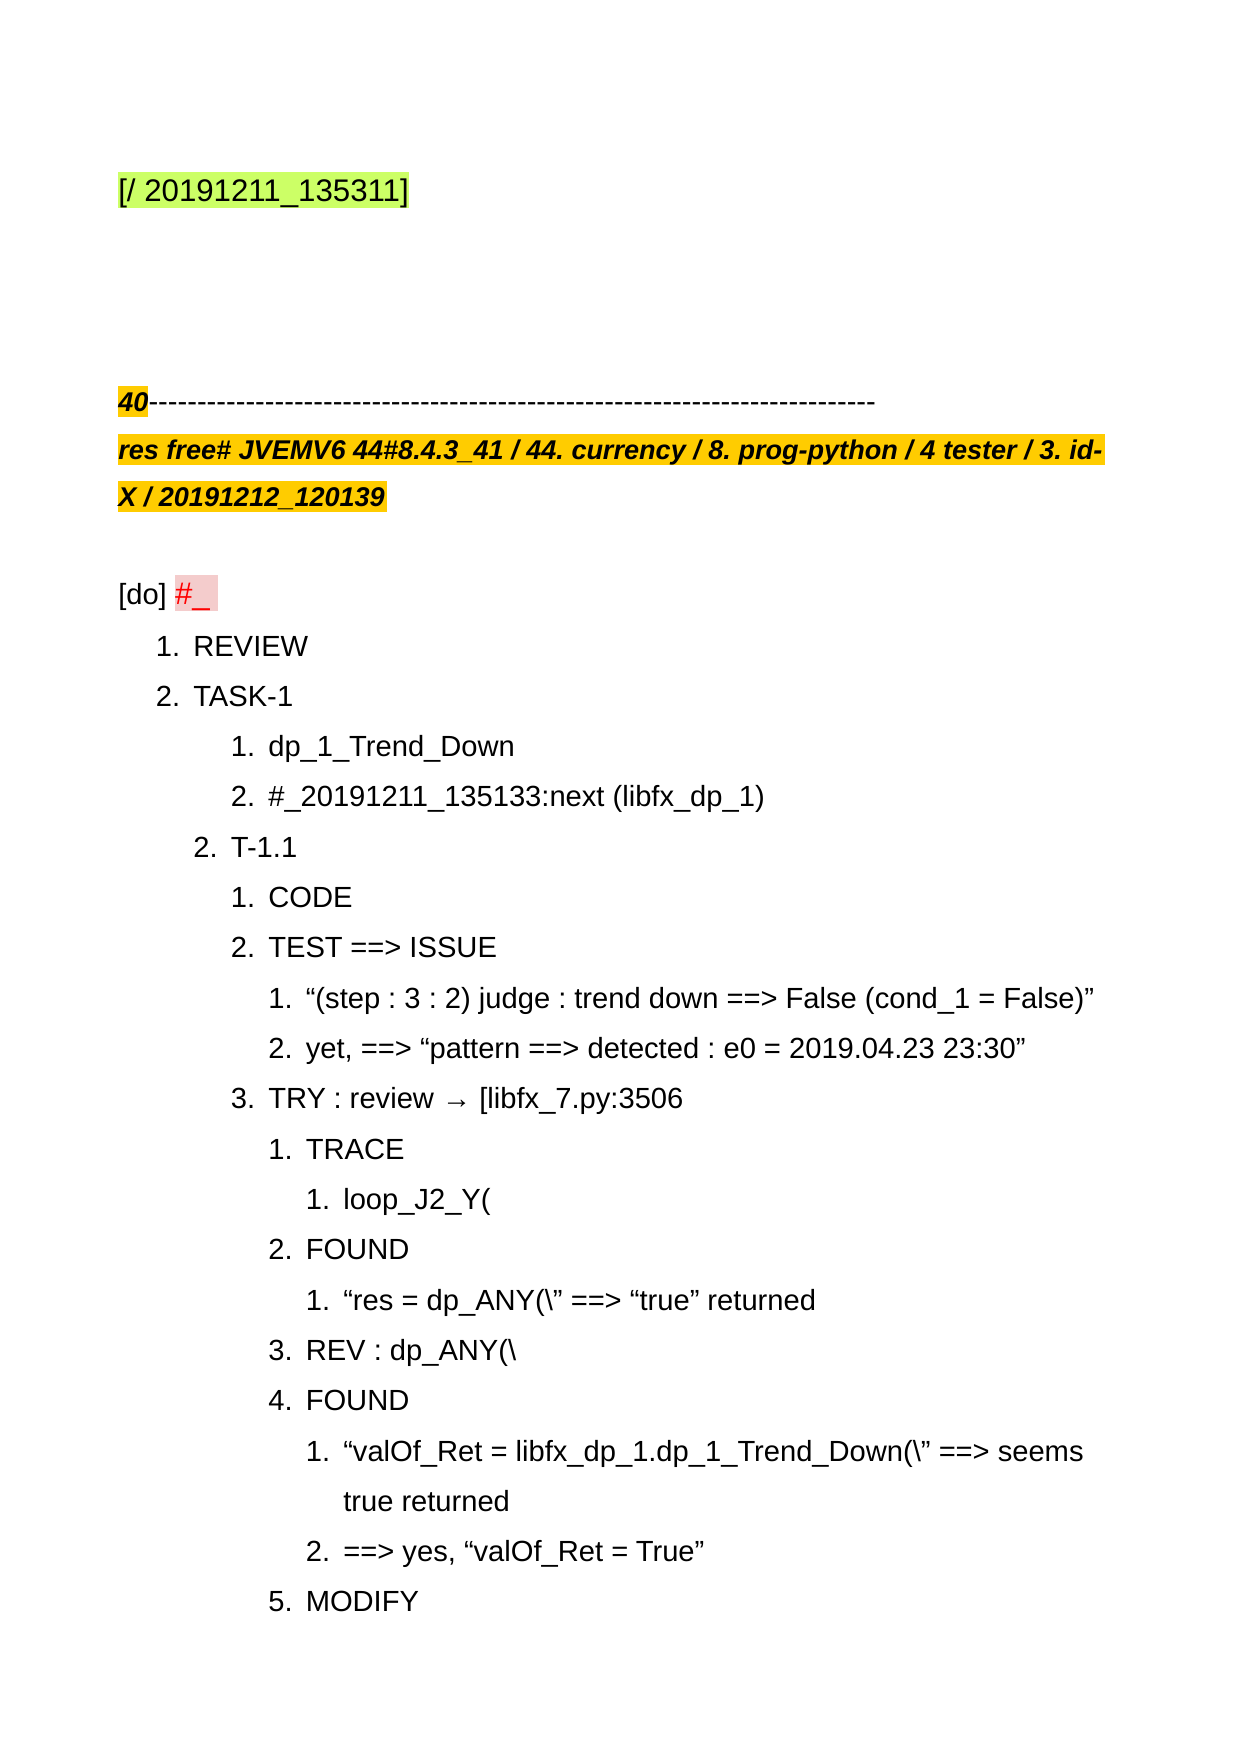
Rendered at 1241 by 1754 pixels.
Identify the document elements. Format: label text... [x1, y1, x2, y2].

list “valOf_Ret = libfx_dp_1.dp_1_Trend_Down(\” ==> seems true returned [306, 1433, 1122, 1517]
text [/ 20191211_135311] [118, 118, 1122, 208]
list FOUND [268, 1383, 1122, 1417]
text [do] #_ [118, 575, 1122, 611]
list FOUND [268, 1232, 1122, 1266]
list CODE [231, 880, 1122, 914]
list loop_J2_Y( [306, 1182, 1122, 1216]
list TEST ==> ISSUE [231, 930, 1122, 964]
list REVIEW [156, 628, 1122, 662]
list TASK-1 [156, 679, 1122, 712]
list MODIFY [268, 1584, 1122, 1618]
list “res = dp_ANY(\” ==> “true” returned [306, 1283, 1122, 1316]
list TRACE [268, 1132, 1122, 1165]
list REV : dp_ANY(\ [268, 1333, 1122, 1366]
list yet, ==> “pattern ==> detected : e0 = 2019.04.23 23:30” [268, 1031, 1122, 1064]
text res free# JVEMV6 44#8.4.3_41 / 44. currency / 8. prog-python / 4 tester / 3. id-X / 20191212_120139 [118, 434, 1122, 512]
list TRY : review → [libfx_7.py:3506 [231, 1081, 1122, 1115]
list “(step : 3 : 2) judge : trend down ==> False (cond_1 = False)” [268, 981, 1122, 1014]
list ==> yes, “valOf_Ret = True” [306, 1534, 1122, 1568]
list #_20191211_135133:next (libfx_dp_1) [231, 779, 1122, 813]
list T-1.1 [193, 830, 1122, 863]
list dp_1_Trend_Down [231, 729, 1122, 763]
text 40--------------------------------------------------------------------------- [118, 384, 1122, 417]
